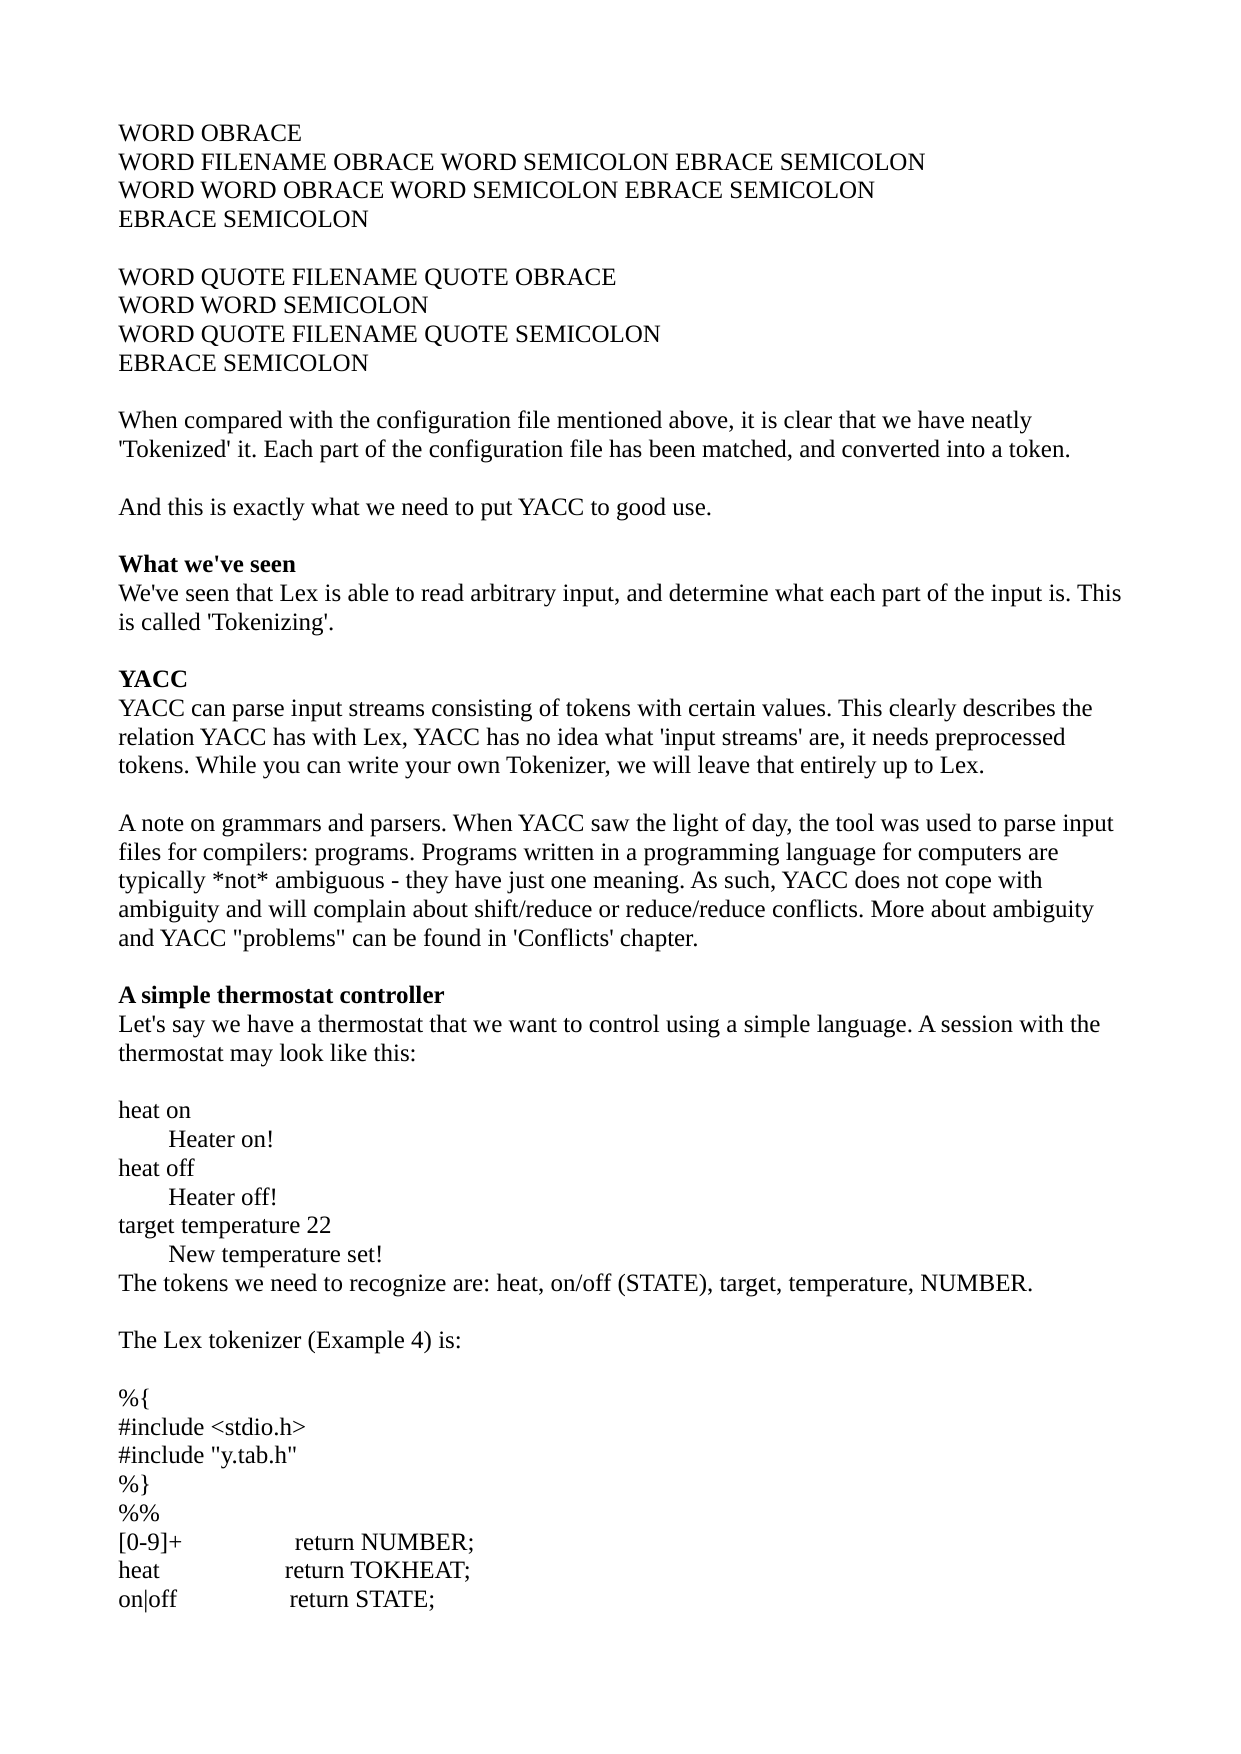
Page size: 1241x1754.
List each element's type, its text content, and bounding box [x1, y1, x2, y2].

text %} [118, 1469, 1122, 1498]
text %{ [118, 1383, 1122, 1412]
text heat return TOKHEAT; [118, 1556, 1122, 1584]
text And this is exactly what we need to put YACC to good use. [118, 492, 1122, 521]
text The Lex tokenizer (Example 4) is: [118, 1326, 1122, 1354]
text target temperature 22 [118, 1211, 1122, 1239]
text WORD QUOTE FILENAME QUOTE SEMICOLON [118, 319, 1122, 348]
text #include <stdio.h> [118, 1412, 1122, 1441]
text heat off [118, 1153, 1122, 1182]
text We've seen that Lex is able to read arbitrary input, and determine what each part of the input is. This is called 'Tokenizing'. [118, 578, 1122, 636]
text WORD WORD SEMICOLON [118, 291, 1122, 319]
text YACC can parse input streams consisting of tokens with certain values. This clearly describes the relation YACC has with Lex, YACC has no idea what 'input streams' are, it needs preprocessed tokens. While you can write your own Tokenizer, we will leave that entirely up to Lex. [118, 693, 1122, 779]
text #include "y.tab.h" [118, 1441, 1122, 1469]
text YACC [118, 664, 1122, 693]
text heat on [118, 1096, 1122, 1124]
text WORD QUOTE FILENAME QUOTE OBRACE [118, 262, 1122, 291]
text EBRACE SEMICOLON [118, 204, 1122, 233]
text [0-9]+ return NUMBER; [118, 1527, 1122, 1556]
text on|off return STATE; [118, 1584, 1122, 1613]
text The tokens we need to recognize are: heat, on/off (STATE), target, temperature, NUMBER. [118, 1268, 1122, 1297]
text %% [118, 1498, 1122, 1527]
text What we've seen [118, 549, 1122, 578]
text WORD FILENAME OBRACE WORD SEMICOLON EBRACE SEMICOLON [118, 147, 1122, 176]
text A simple thermostat controller [118, 981, 1122, 1009]
text WORD WORD OBRACE WORD SEMICOLON EBRACE SEMICOLON [118, 176, 1122, 204]
text Heater on! [118, 1124, 1122, 1153]
text A note on grammars and parsers. When YACC saw the light of day, the tool was used to parse input files for compilers: programs. Programs written in a programming language for computers are typically *not* ambiguous - they have just one meaning. As such, YACC does not cope with ambiguity and will complain about shift/reduce or reduce/reduce conflicts. More about ambiguity and YACC "problems" can be found in 'Conflicts' chapter. [118, 808, 1122, 952]
text EBRACE SEMICOLON [118, 348, 1122, 377]
text WORD OBRACE [118, 118, 1122, 147]
text Heater off! [118, 1182, 1122, 1211]
text Let's say we have a thermostat that we want to control using a simple language. A session with the thermostat may look like this: [118, 1009, 1122, 1067]
text When compared with the configuration file mentioned above, it is clear that we have neatly 'Tokenized' it. Each part of the configuration file has been matched, and converted into a token. [118, 406, 1122, 463]
text New temperature set! [118, 1239, 1122, 1268]
